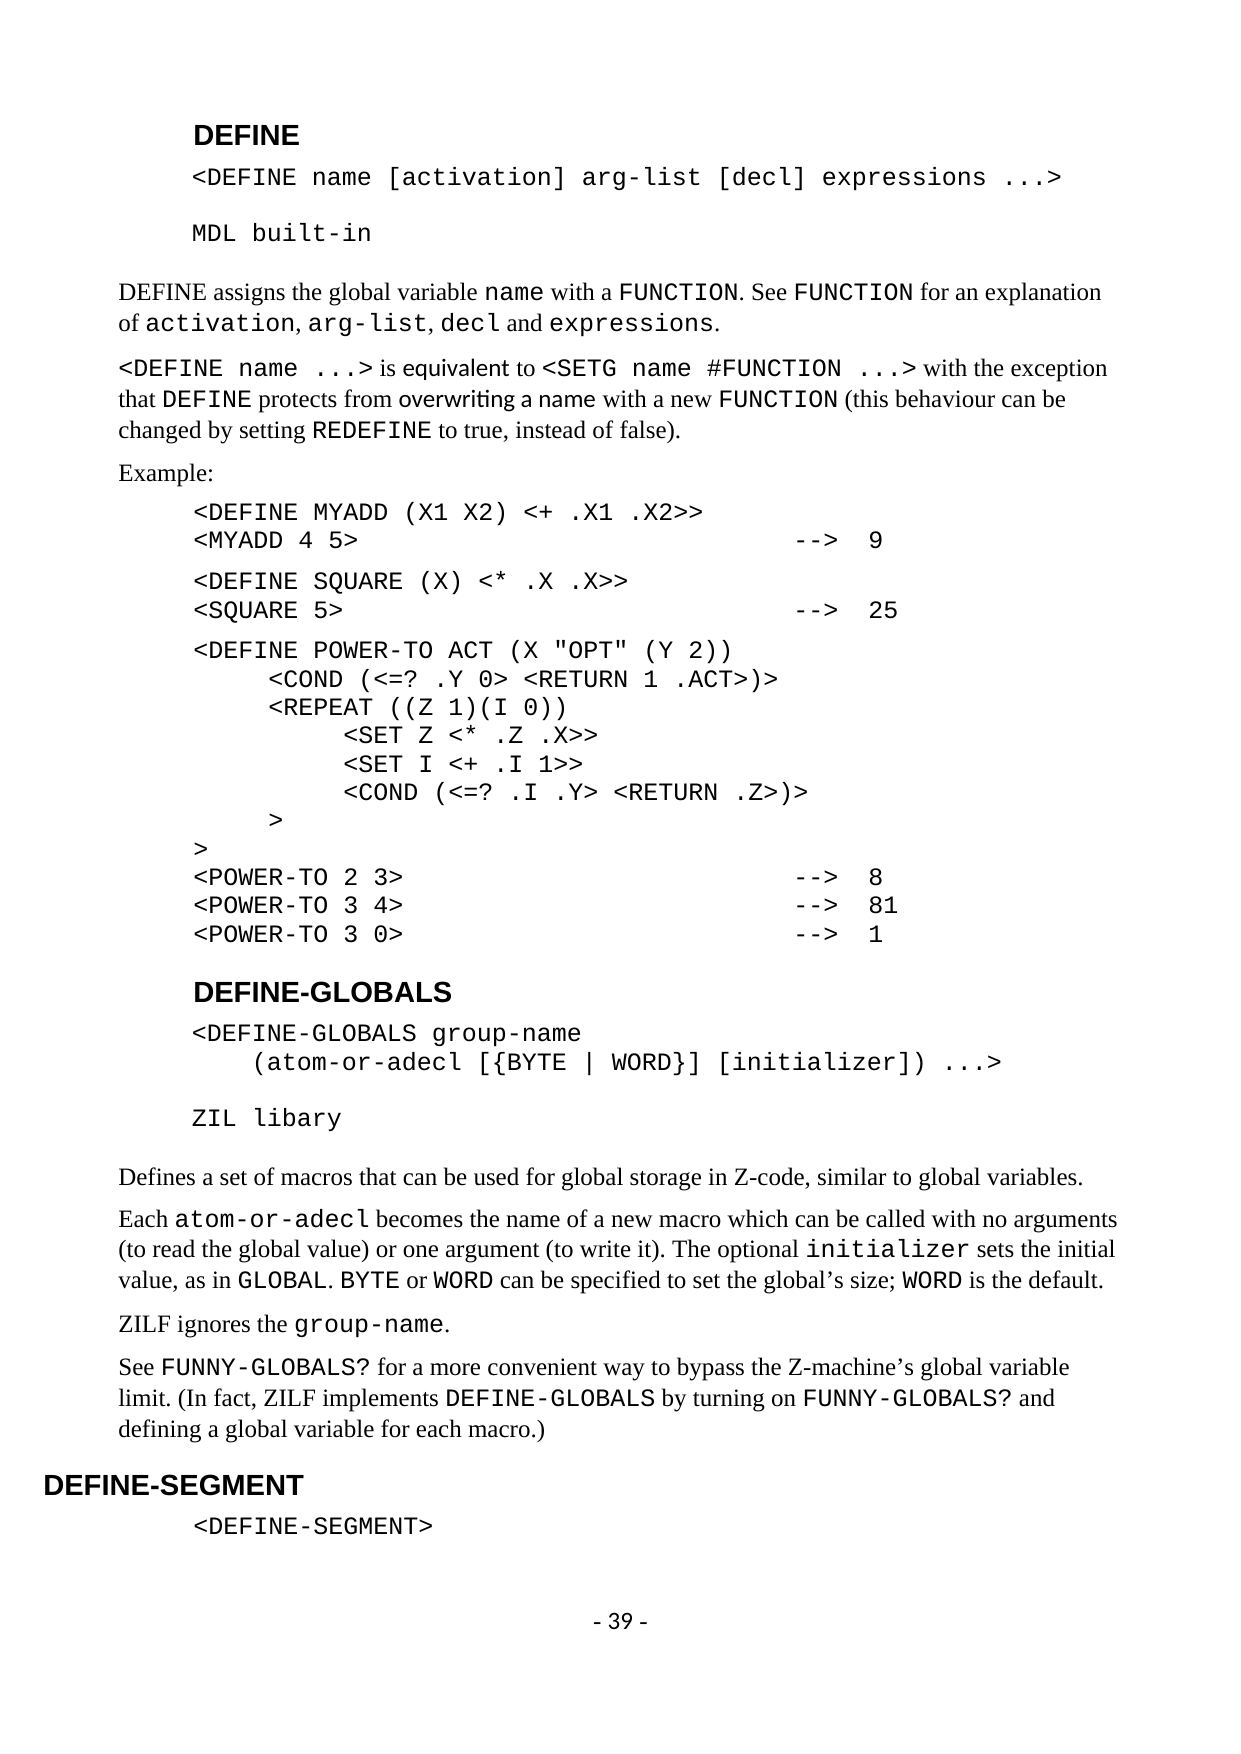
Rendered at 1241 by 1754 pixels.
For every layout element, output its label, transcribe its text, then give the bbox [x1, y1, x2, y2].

text Example: [118, 458, 1122, 487]
text <DEFINE name ...> is equivalent to <SETG name #FUNCTION ...> with the exception that DEFINE protects from overwriting a name with a new FUNCTION (this behaviour can be changed by setting REDEFINE to true, instead of false). [118, 352, 1122, 446]
list <DEFINE-SEGMENT> [118, 1513, 1122, 1542]
text <DEFINE-GLOBALS group-name [192, 1021, 1122, 1049]
text <DEFINE name [activation] arg-list [decl] expressions ...> [192, 164, 1122, 192]
subtitle DEFINE-SEGMENT [43, 1467, 1122, 1501]
text <DEFINE MYADD (X1 X2) <+ .X1 .X2>> <MYADD 4 5> --> 9 [118, 500, 1122, 556]
text (atom-or-adecl [{BYTE | WORD}] [initializer]) ...> [192, 1049, 1122, 1077]
text ZILF ignores the group-name. [118, 1309, 1122, 1339]
text Defines a set of macros that can be used for global storage in Z-code, similar to global variables. [118, 1162, 1122, 1191]
subtitle DEFINE [118, 118, 1122, 152]
text <DEFINE POWER-TO ACT (X "OPT" (Y 2)) <COND (<=? .Y 0> <RETURN 1 .ACT>)> <REPEAT ((Z 1)(I 0)) <SET Z <* .Z .X>> <SET I <+ .I 1>> <COND (<=? .I .Y> <RETURN .Z>)> > > <POWER-TO 2 3> --> 8 <POWER-TO 3 4> --> 81 <POWER-TO 3 0> --> 1 [118, 638, 1122, 950]
text ZIL libary [192, 1106, 1122, 1134]
subtitle DEFINE-GLOBALS [118, 975, 1122, 1008]
text See FUNNY-GLOBALS? for a more convenient way to bypass the Z-machine’s global variable limit. (In fact, ZILF implements DEFINE-GLOBALS by turning on FUNNY-GLOBALS? and defining a global variable for each macro.) [118, 1352, 1122, 1442]
text MDL built-in [192, 221, 1122, 249]
text <DEFINE SQUARE (X) <* .X .X>> <SQUARE 5> --> 25 [118, 569, 1122, 626]
text Each atom-or-adecl becomes the name of a new macro which can be called with no arguments (to read the global value) or one argument (to write it). The optional initializer sets the initial value, as in GLOBAL. BYTE or WORD can be specified to set the global’s size; WORD is the default. [118, 1204, 1122, 1296]
text DEFINE assigns the global variable name with a FUNCTION. See FUNCTION for an explanation of activation, arg-list, decl and expressions. [118, 277, 1122, 339]
